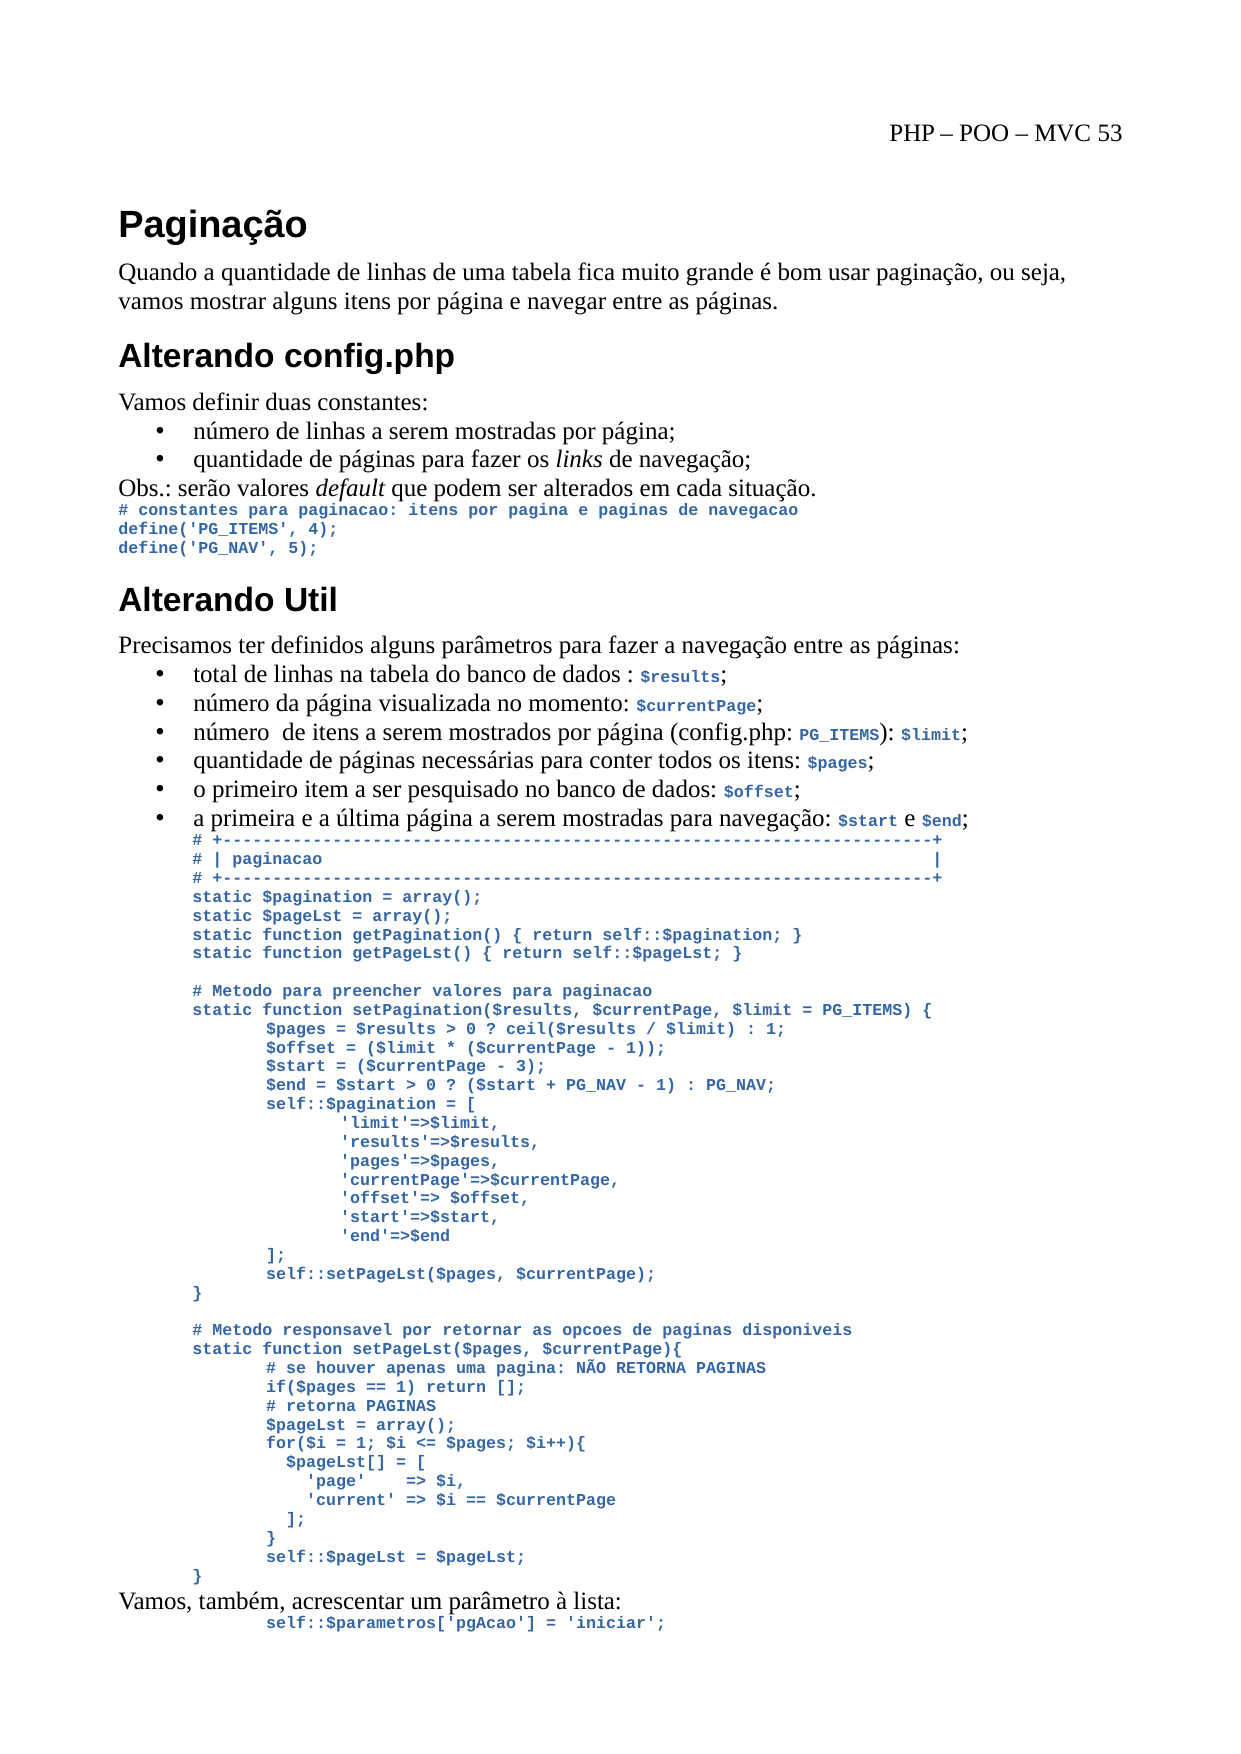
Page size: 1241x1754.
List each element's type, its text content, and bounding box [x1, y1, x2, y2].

subtitle Alterando config.php [118, 336, 1122, 374]
text 'offset'=> $offset, [118, 1190, 1122, 1209]
text static $pagination = array(); [118, 888, 1122, 907]
text Quando a quantidade de linhas de uma tabela fica muito grande é bom usar paginação, ou seja, vamos mostrar alguns itens por página e navegar entre as páginas. [118, 257, 1122, 315]
text } [118, 1529, 1122, 1548]
list a primeira e a última página a serem mostradas para navegação: $start e $end; [156, 803, 1122, 832]
text # | paginacao | [118, 851, 1122, 869]
text define('PG_NAV', 5); [118, 540, 1122, 558]
list número de itens a serem mostrados por página (config.php: PG_ITEMS): $limit; [156, 717, 1122, 746]
list número de linhas a serem mostradas por página; [156, 416, 1122, 444]
list número da página visualizada no momento: $currentPage; [156, 688, 1122, 717]
subtitle Alterando Util [118, 579, 1122, 618]
text self::$pagination = [ [118, 1096, 1122, 1114]
text $end = $start > 0 ? ($start + PG_NAV - 1) : PG_NAV; [118, 1077, 1122, 1096]
list quantidade de páginas necessárias para conter todos os itens: $pages; [156, 746, 1122, 774]
text $start = ($currentPage - 3); [118, 1058, 1122, 1077]
text # Metodo responsavel por retornar as opcoes de paginas disponiveis [118, 1322, 1122, 1341]
list o primeiro item a ser pesquisado no banco de dados: $offset; [156, 774, 1122, 803]
text if($pages == 1) return []; [118, 1378, 1122, 1397]
text $pageLst = array(); [118, 1416, 1122, 1435]
list quantidade de páginas para fazer os links de navegação; [156, 444, 1122, 473]
text 'page' => $i, [118, 1473, 1122, 1492]
list total de linhas na tabela do banco de dados : $results; [156, 659, 1122, 688]
text static function getPageLst() { return self::$pageLst; } [118, 945, 1122, 964]
text 'limit'=>$limit, [118, 1114, 1122, 1133]
text 'currentPage'=>$currentPage, [118, 1171, 1122, 1190]
text Precisamos ter definidos alguns parâmetros para fazer a navegação entre as páginas: [118, 631, 1122, 659]
text 'end'=>$end [118, 1228, 1122, 1247]
text $pageLst[] = [ [118, 1454, 1122, 1473]
text # Metodo para preencher valores para paginacao [118, 983, 1122, 1001]
text # retorna PAGINAS [118, 1397, 1122, 1416]
subtitle Paginação [118, 201, 1122, 245]
text # +-----------------------------------------------------------------------+ [118, 832, 1122, 851]
text self::$parametros['pgAcao'] = 'iniciar'; [118, 1615, 1122, 1633]
text # se houver apenas uma pagina: NÃO RETORNA PAGINAS [118, 1360, 1122, 1378]
text Obs.: serão valores default que podem ser alterados em cada situação. [118, 473, 1122, 502]
text # constantes para paginacao: itens por pagina e paginas de navegacao [118, 502, 1122, 521]
text ]; [118, 1511, 1122, 1529]
text define('PG_ITEMS', 4); [118, 521, 1122, 540]
text static function setPagination($results, $currentPage, $limit = PG_ITEMS) { [118, 1001, 1122, 1020]
text Vamos definir duas constantes: [118, 387, 1122, 416]
text self::$pageLst = $pageLst; [118, 1548, 1122, 1567]
text $offset = ($limit * ($currentPage - 1)); [118, 1039, 1122, 1058]
text 'results'=>$results, [118, 1133, 1122, 1152]
text 'start'=>$start, [118, 1209, 1122, 1228]
text 'current' => $i == $currentPage [118, 1492, 1122, 1511]
text ]; [118, 1247, 1122, 1265]
text static function setPageLst($pages, $currentPage){ [118, 1341, 1122, 1360]
text 'pages'=>$pages, [118, 1152, 1122, 1171]
text for($i = 1; $i <= $pages; $i++){ [118, 1435, 1122, 1454]
text Vamos, também, acrescentar um parâmetro à lista: [118, 1586, 1122, 1615]
text # +-----------------------------------------------------------------------+ [118, 869, 1122, 888]
text } [118, 1567, 1122, 1586]
text } [118, 1284, 1122, 1303]
text static function getPagination() { return self::$pagination; } [118, 926, 1122, 945]
text static $pageLst = array(); [118, 907, 1122, 926]
text self::setPageLst($pages, $currentPage); [118, 1265, 1122, 1284]
text $pages = $results > 0 ? ceil($results / $limit) : 1; [118, 1020, 1122, 1039]
